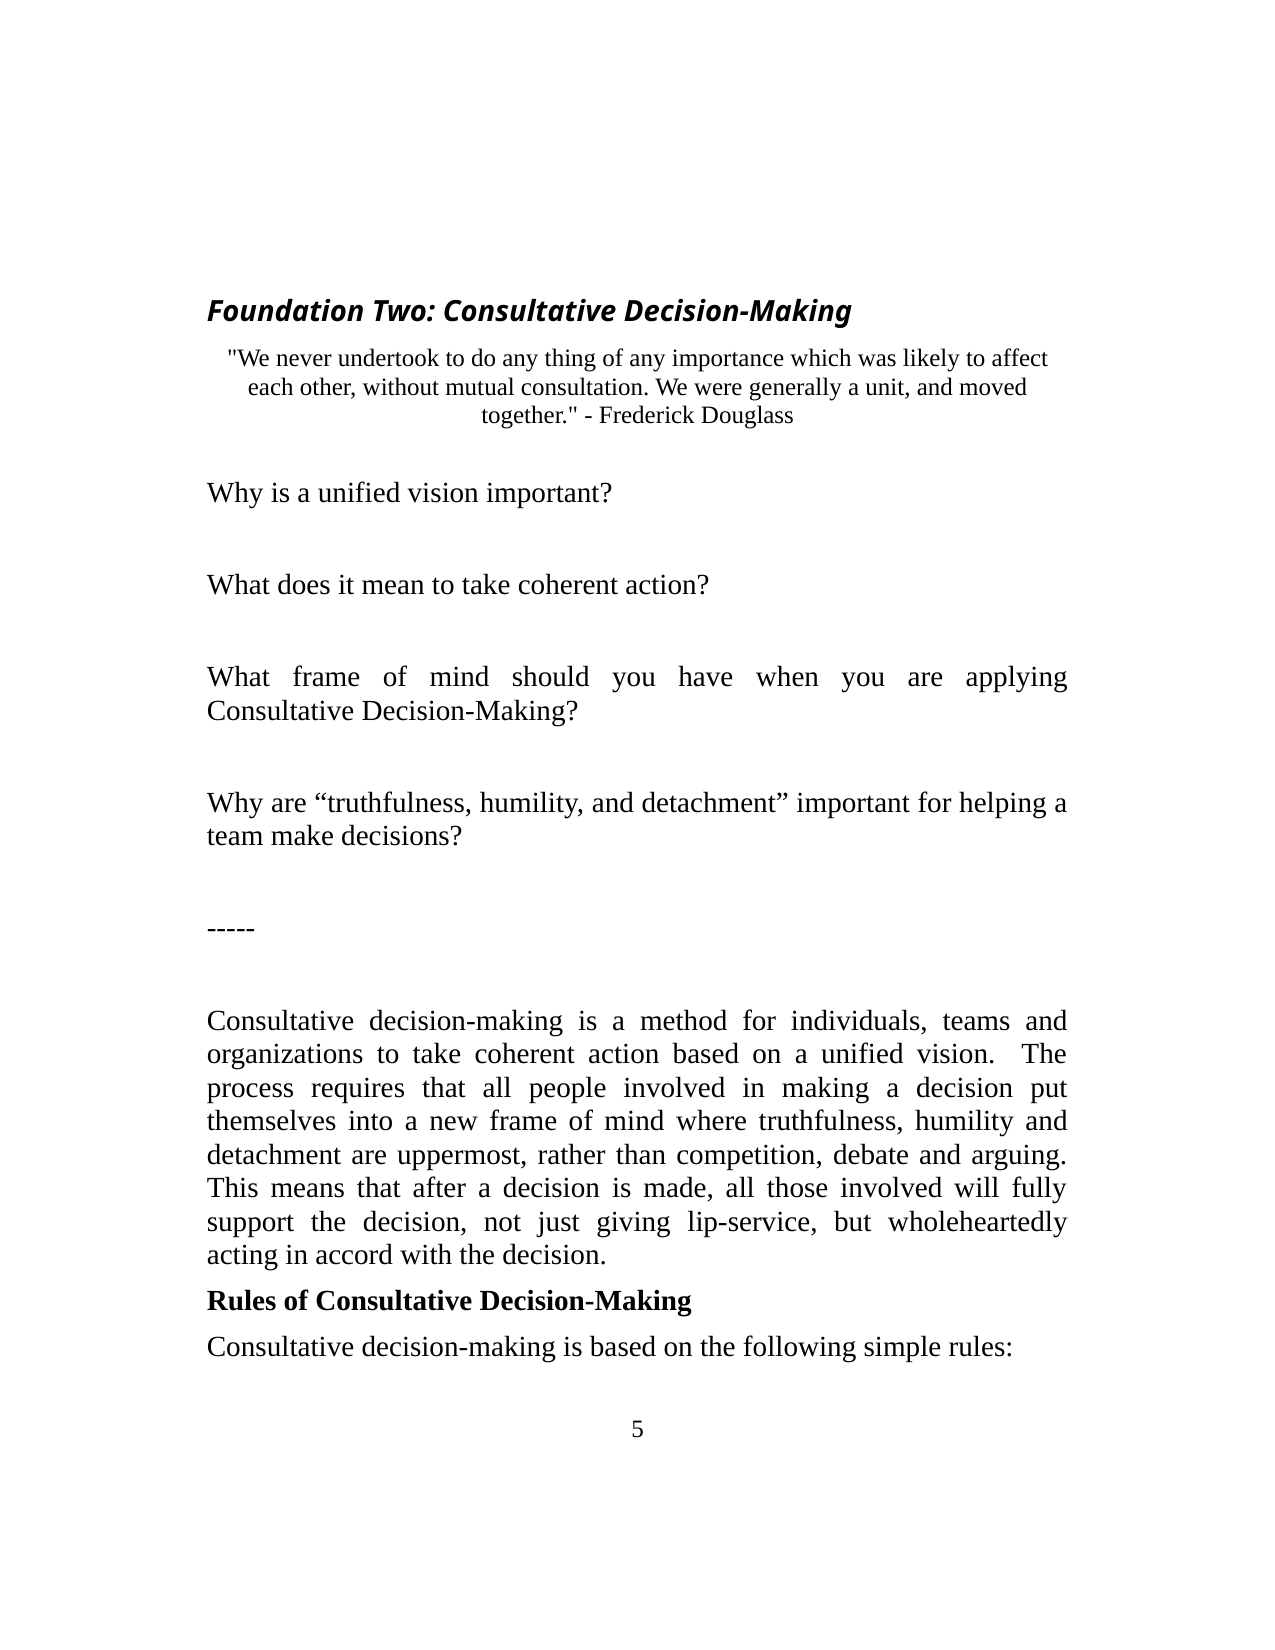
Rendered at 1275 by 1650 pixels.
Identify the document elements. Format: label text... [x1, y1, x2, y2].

text Consultative decision-making is based on the following simple rules: [207, 1329, 1068, 1363]
text "We never undertook to do any thing of any importance which was likely to affect each other, without mutual consultation. We were generally a unit, and moved together." - Frederick Douglass [207, 343, 1068, 429]
text Why is a unified vision important? [207, 475, 1068, 509]
text ----- [207, 911, 1068, 944]
text What frame of mind should you have when you are applying Consultative Decision-Making? [207, 659, 1068, 726]
text Rules of Consultative Decision-Making [207, 1283, 1068, 1317]
text Consultative decision-making is a method for individuals, teams and organizations to take coherent action based on a unified vision. The process requires that all people involved in making a decision put themselves into a new frame of mind where truthfulness, humility and detachment are uppermost, rather than competition, debate and arguing. This means that after a decision is made, all those involved will fully support the decision, not just giving lip-service, but wholeheartedly acting in accord with the decision. [207, 1003, 1068, 1271]
text What does it mean to take coherent action? [207, 567, 1068, 601]
text Why are “truthfulness, humility, and detachment” important for helping a team make decisions? [207, 785, 1068, 852]
subtitle Foundation Two: Consultative Decision-Making [207, 291, 1068, 330]
